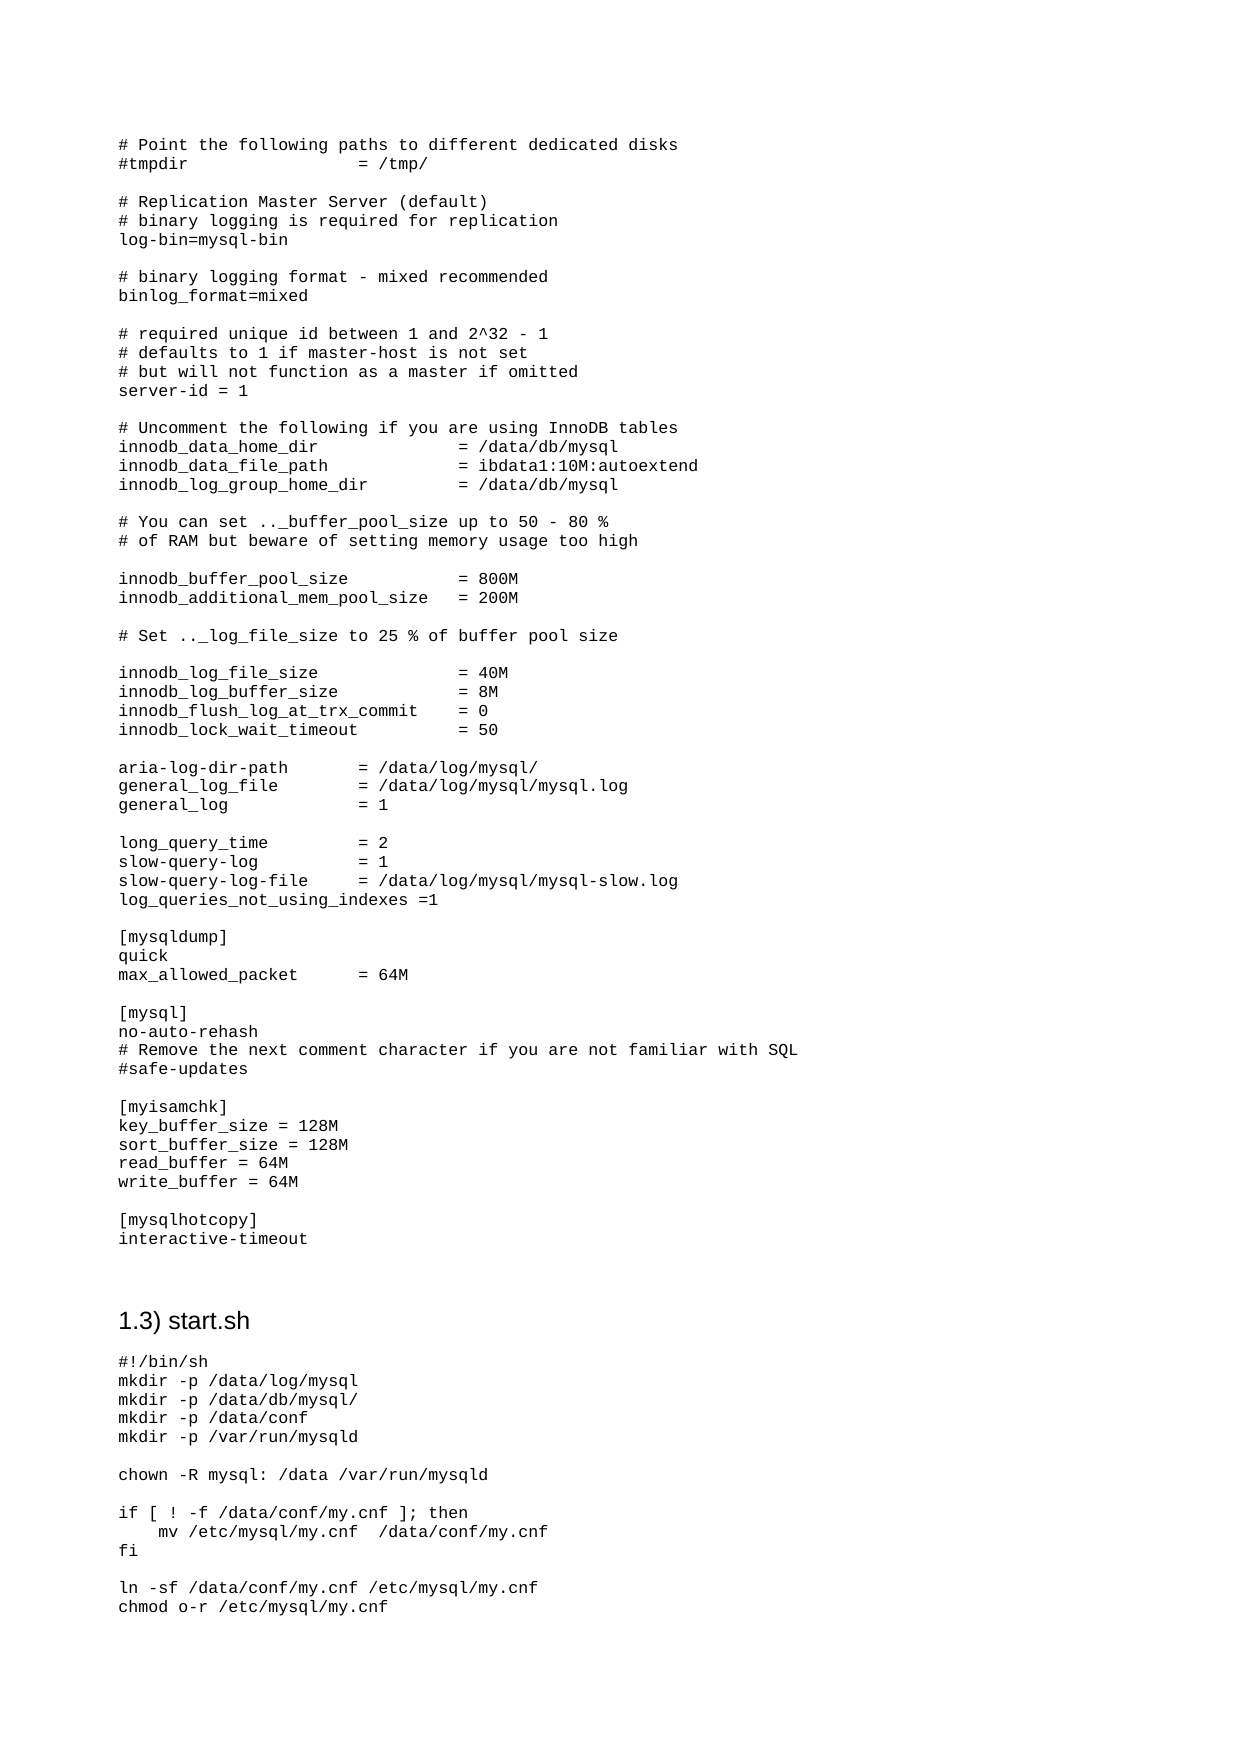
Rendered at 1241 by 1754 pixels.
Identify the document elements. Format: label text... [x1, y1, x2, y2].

text sort_buffer_size = 128M [118, 1136, 1122, 1155]
text read_buffer = 64M [118, 1155, 1122, 1174]
text # You can set .._buffer_pool_size up to 50 - 80 % [118, 514, 1122, 533]
text innodb_data_file_path = ibdata1:10M:autoextend [118, 457, 1122, 476]
text innodb_flush_log_at_trx_commit = 0 [118, 703, 1122, 721]
text mkdir -p /data/conf [118, 1410, 1122, 1429]
text chmod o-r /etc/mysql/my.cnf [118, 1599, 1122, 1617]
text general_log_file = /data/log/mysql/mysql.log [118, 778, 1122, 797]
text if [ ! -f /data/conf/my.cnf ]; then [118, 1504, 1122, 1523]
text 1.3) start.sh [118, 1306, 1122, 1335]
text general_log = 1 [118, 797, 1122, 816]
text mv /etc/mysql/my.cnf /data/conf/my.cnf [118, 1523, 1122, 1542]
text key_buffer_size = 128M [118, 1117, 1122, 1136]
text slow-query-log = 1 [118, 853, 1122, 872]
text innodb_lock_wait_timeout = 50 [118, 721, 1122, 740]
text aria-log-dir-path = /data/log/mysql/ [118, 759, 1122, 778]
text innodb_log_group_home_dir = /data/db/mysql [118, 476, 1122, 495]
text # Set .._log_file_size to 25 % of buffer pool size [118, 627, 1122, 646]
text long_query_time = 2 [118, 834, 1122, 853]
text # binary logging is required for replication [118, 212, 1122, 231]
text #safe-updates [118, 1061, 1122, 1080]
text server-id = 1 [118, 382, 1122, 401]
text # Replication Master Server (default) [118, 193, 1122, 212]
text # Uncomment the following if you are using InnoDB tables [118, 420, 1122, 439]
text innodb_buffer_pool_size = 800M [118, 571, 1122, 589]
text max_allowed_packet = 64M [118, 967, 1122, 985]
text # binary logging format - mixed recommended [118, 269, 1122, 288]
text mkdir -p /data/db/mysql/ [118, 1391, 1122, 1410]
text write_buffer = 64M [118, 1174, 1122, 1193]
text #!/bin/sh [118, 1353, 1122, 1372]
text innodb_log_file_size = 40M [118, 665, 1122, 684]
text # of RAM but beware of setting memory usage too high [118, 533, 1122, 552]
text innodb_additional_mem_pool_size = 200M [118, 589, 1122, 608]
text fi [118, 1542, 1122, 1561]
text # Remove the next comment character if you are not familiar with SQL [118, 1042, 1122, 1061]
text [myisamchk] [118, 1098, 1122, 1117]
text no-auto-rehash [118, 1023, 1122, 1042]
text #tmpdir = /tmp/ [118, 156, 1122, 175]
text # Point the following paths to different dedicated disks [118, 137, 1122, 156]
text interactive-timeout [118, 1231, 1122, 1249]
text # required unique id between 1 and 2^32 - 1 [118, 326, 1122, 344]
text # but will not function as a master if omitted [118, 363, 1122, 382]
text ln -sf /data/conf/my.cnf /etc/mysql/my.cnf [118, 1580, 1122, 1599]
text quick [118, 948, 1122, 967]
text binlog_format=mixed [118, 288, 1122, 307]
text mkdir -p /var/run/mysqld [118, 1429, 1122, 1448]
text log-bin=mysql-bin [118, 231, 1122, 250]
text slow-query-log-file = /data/log/mysql/mysql-slow.log [118, 872, 1122, 891]
text log_queries_not_using_indexes =1 [118, 891, 1122, 910]
text innodb_log_buffer_size = 8M [118, 684, 1122, 703]
text [mysqldump] [118, 929, 1122, 948]
text [mysql] [118, 1004, 1122, 1023]
text innodb_data_home_dir = /data/db/mysql [118, 439, 1122, 457]
text # defaults to 1 if master-host is not set [118, 344, 1122, 363]
text mkdir -p /data/log/mysql [118, 1372, 1122, 1391]
text [mysqlhotcopy] [118, 1212, 1122, 1231]
text chown -R mysql: /data /var/run/mysqld [118, 1467, 1122, 1486]
